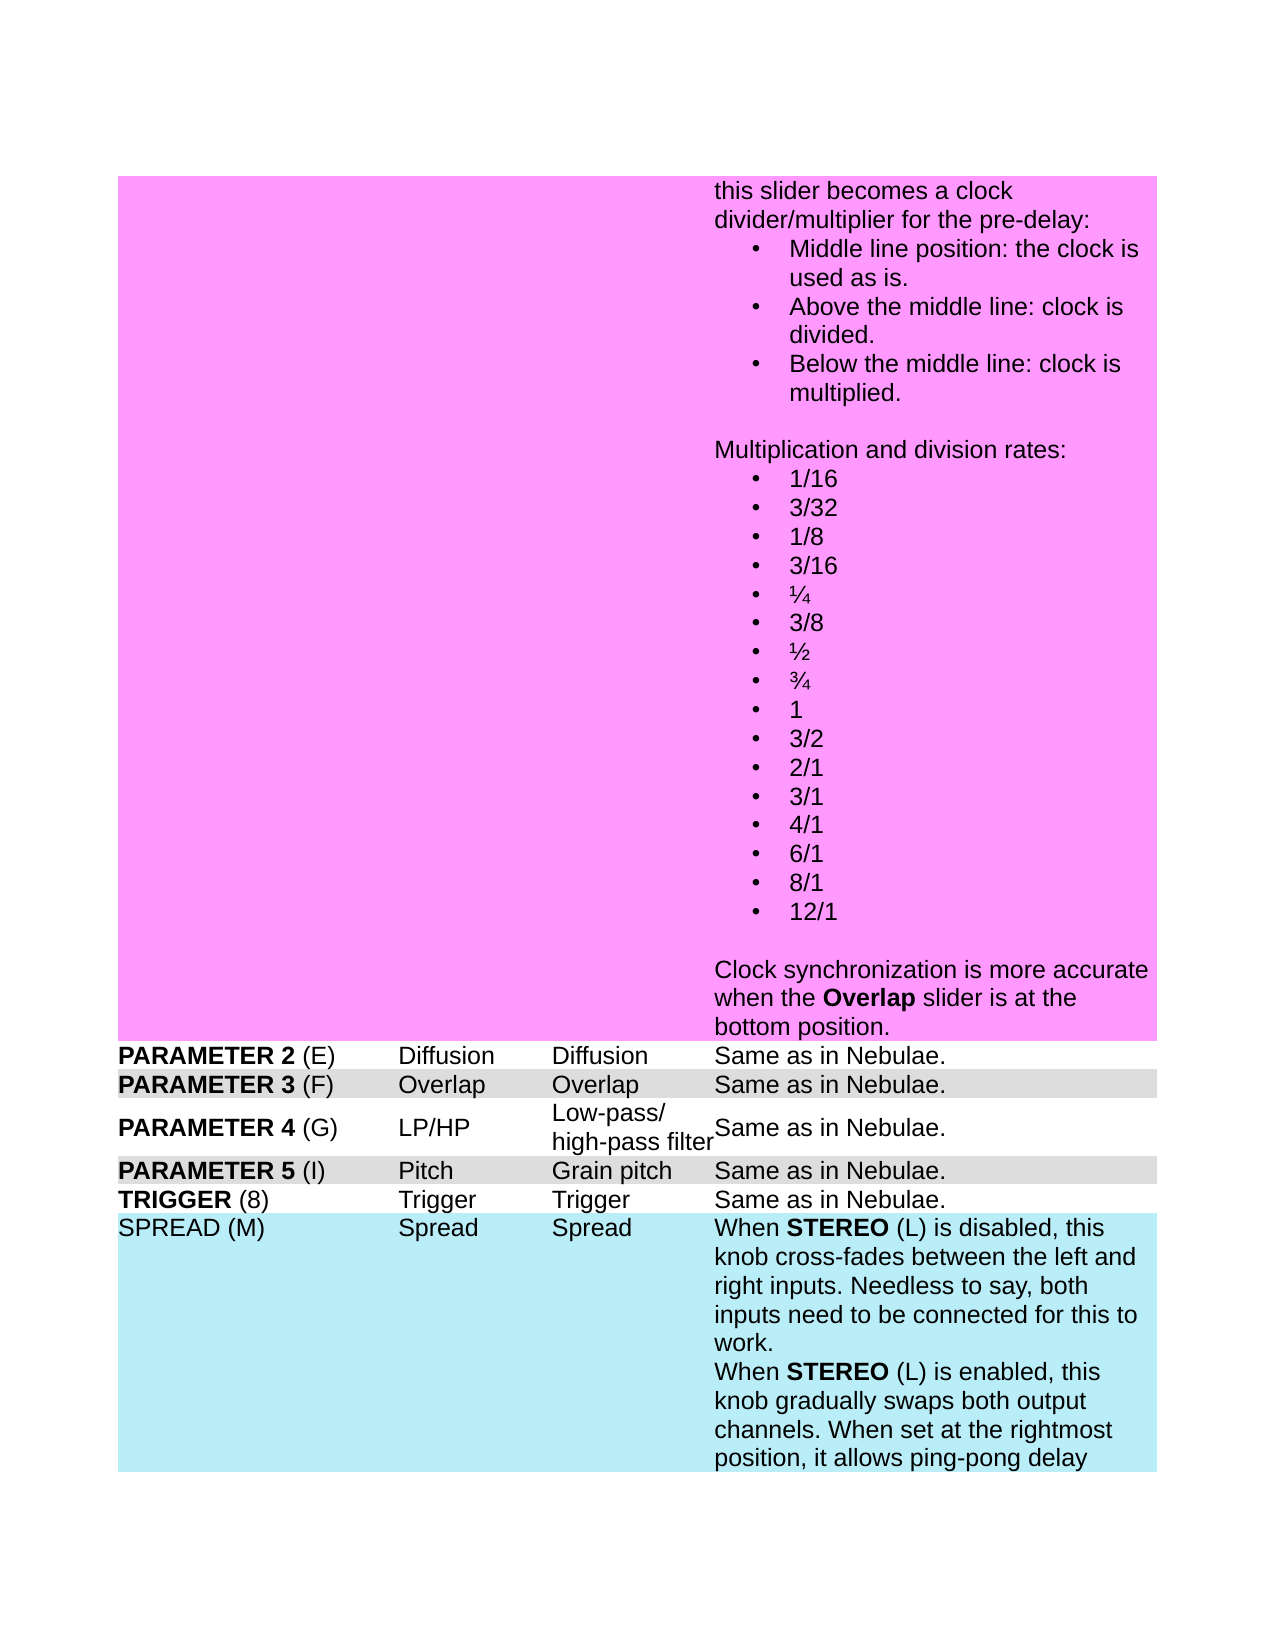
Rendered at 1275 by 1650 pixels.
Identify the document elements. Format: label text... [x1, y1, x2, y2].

table_cell Same as in Nebulae. [714, 1141, 1157, 1156]
table_cell Scrub [398, 176, 552, 1041]
table_cell LP/HP [398, 1141, 552, 1156]
table_cell Same as in Nebulae. [714, 1098, 1157, 1113]
table_cell LP/HP [398, 1098, 552, 1113]
table_cell Spread [552, 1242, 714, 1472]
table_cell PARAMETER 4 (G) [118, 1141, 398, 1156]
table_cell PARAMETER 1 (D) [118, 176, 398, 1041]
table_cell PARAMETER 4 (G) [118, 1098, 398, 1113]
table_cell Spread [398, 1242, 552, 1472]
table_cell SPREAD (M) [118, 1242, 398, 1472]
table_cell Scrub audio buffer [552, 176, 714, 1041]
table_cell Modulating this parameter when Stutter is enabled scrubs through the audio buffer. When a clock is sent to TRIGGER (8) this slider becomes a clock divider/multiplier for the pre-delay: Middle line position: the clock is used as is. Above the middle line: clock is divided. Below the middle line: clock is multiplied. Multiplication and division rates: 1/16 3/32 1/8 3/16 ¼ 3/8 ½ ¾ 1 3/2 2/1 3/1 4/1 6/1 8/1 12/1 Clock synchronization is more accurate when the Overlap slider is at the bottom position. [714, 464, 752, 926]
